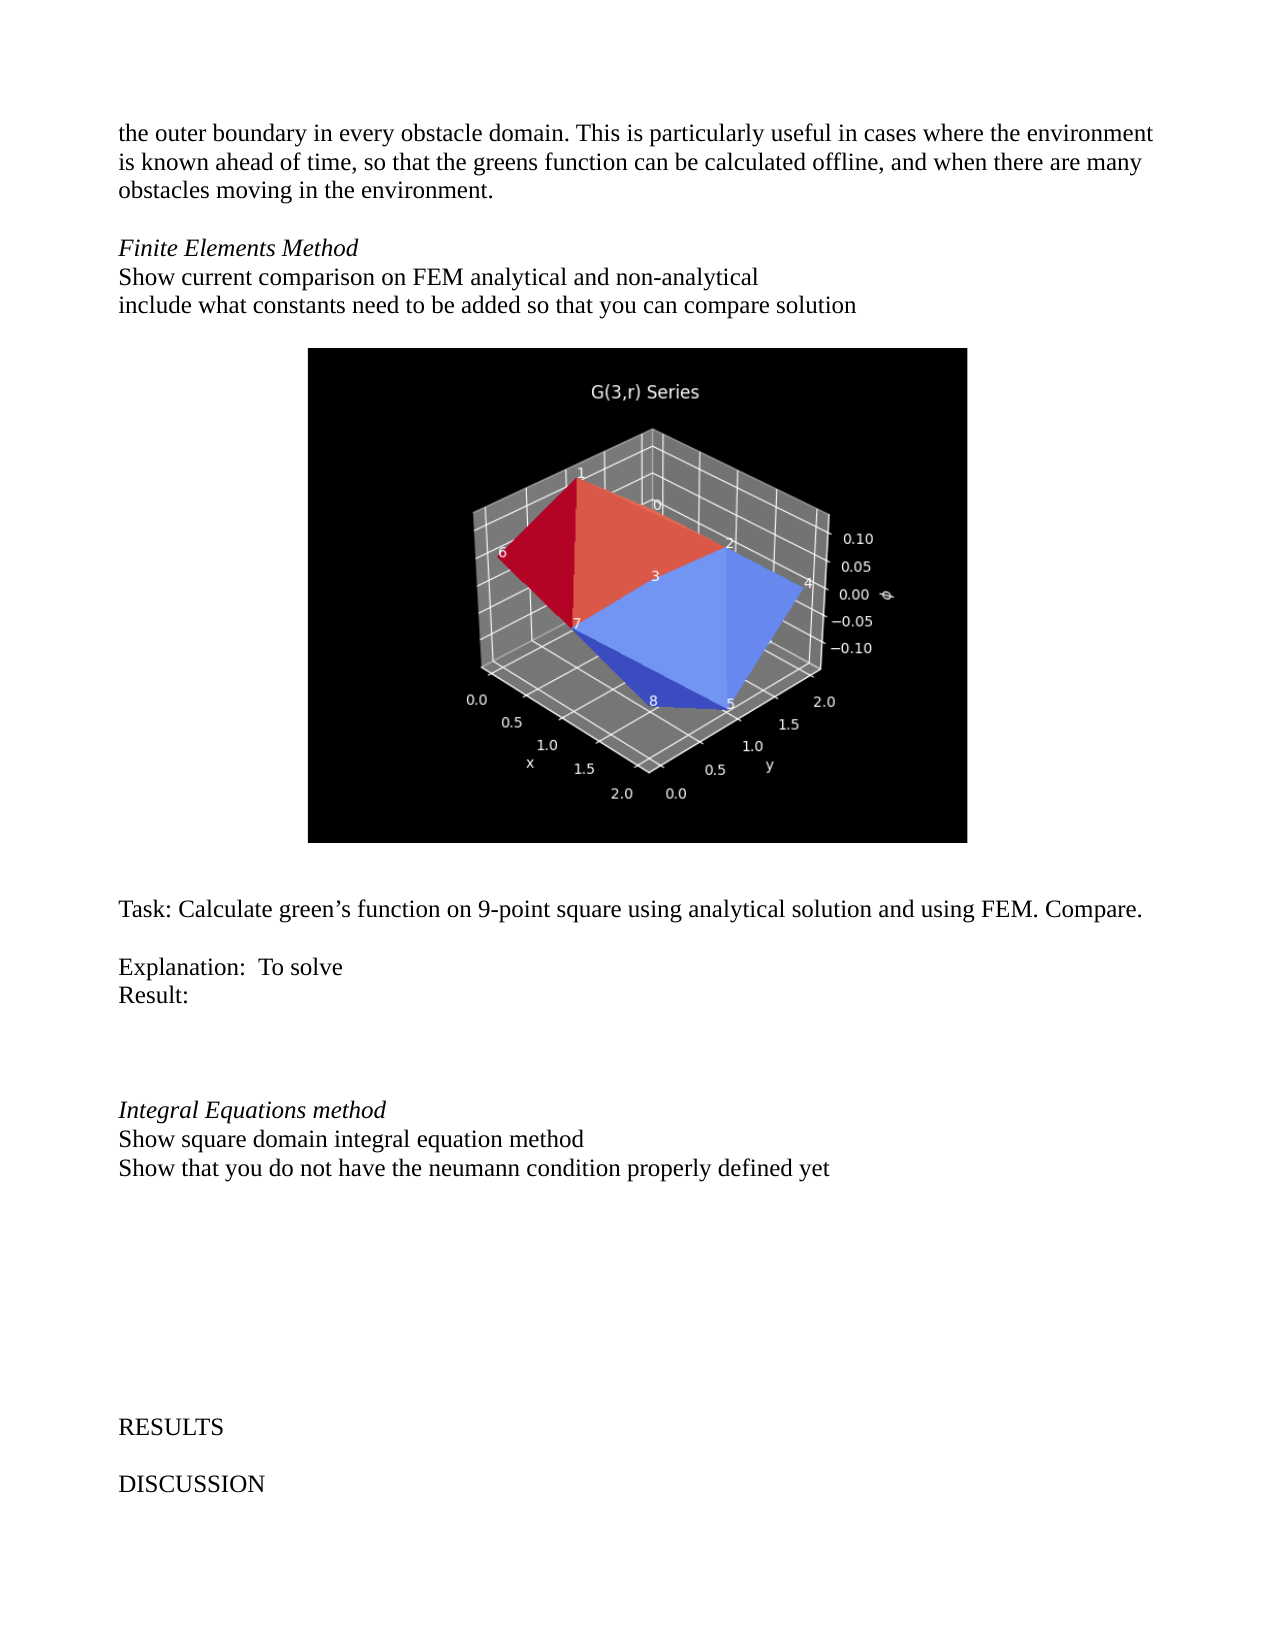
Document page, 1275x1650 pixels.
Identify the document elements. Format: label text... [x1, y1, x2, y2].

picture [307, 348, 968, 843]
text Result: [118, 981, 1157, 1009]
text Show current comparison on FEM analytical and non-analytical [118, 262, 1157, 291]
text include what constants need to be added so that you can compare solution [118, 291, 1157, 319]
text Explanation: To solve [118, 952, 1157, 981]
text Integral Equations method [118, 1096, 1157, 1124]
text the outer boundary in every obstacle domain. This is particularly useful in cases where the environment is known ahead of time, so that the greens function can be calculated offline, and when there are many obstacles moving in the environment. [118, 118, 1157, 204]
text Show that you do not have the neumann condition properly defined yet [118, 1153, 1157, 1182]
text DISCUSSION [118, 1469, 1157, 1498]
text Task: Calculate green’s function on 9-point square using analytical solution and using FEM. Compare. [118, 894, 1157, 923]
text Finite Elements Method [118, 233, 1157, 262]
text Show square domain integral equation method [118, 1124, 1157, 1153]
text RESULTS [118, 1412, 1157, 1441]
